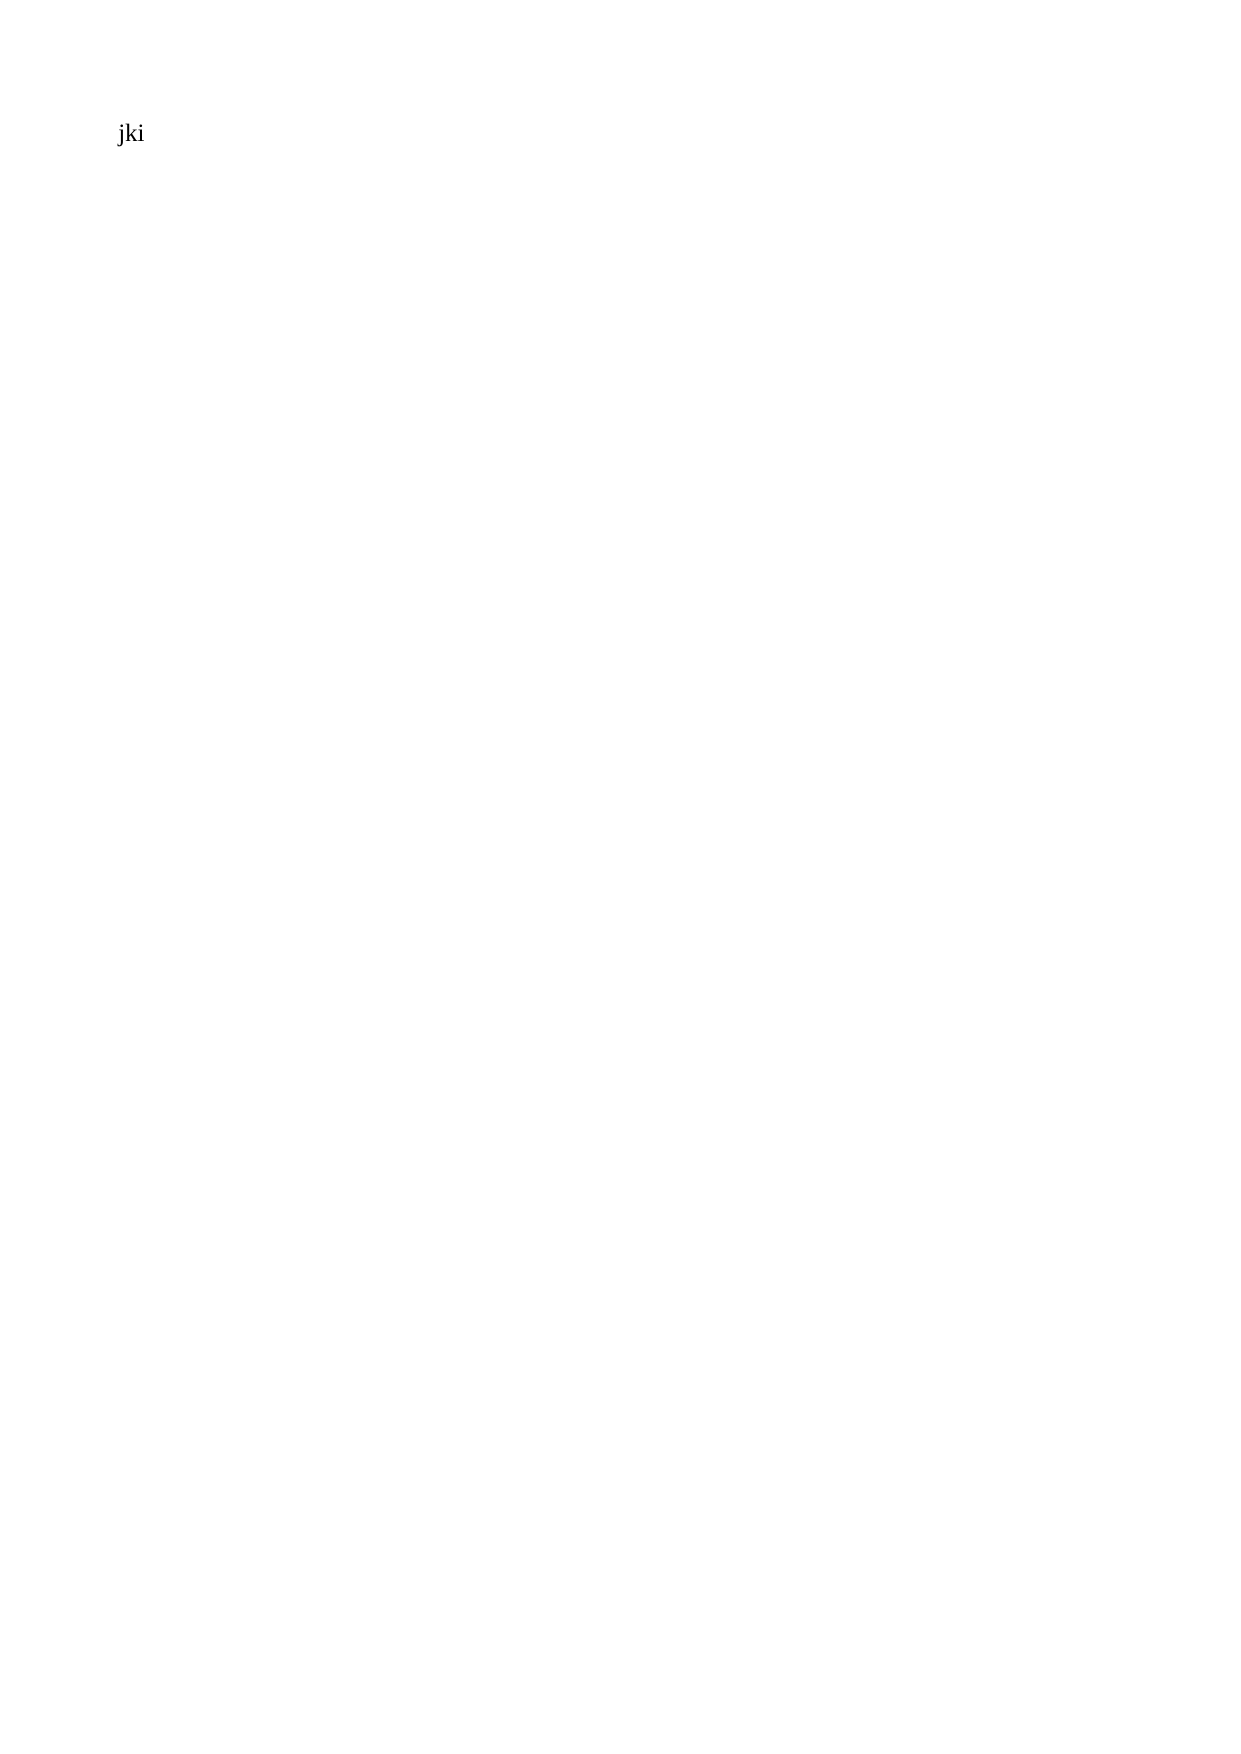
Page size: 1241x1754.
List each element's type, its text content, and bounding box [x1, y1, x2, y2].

text jki [118, 118, 1122, 147]
